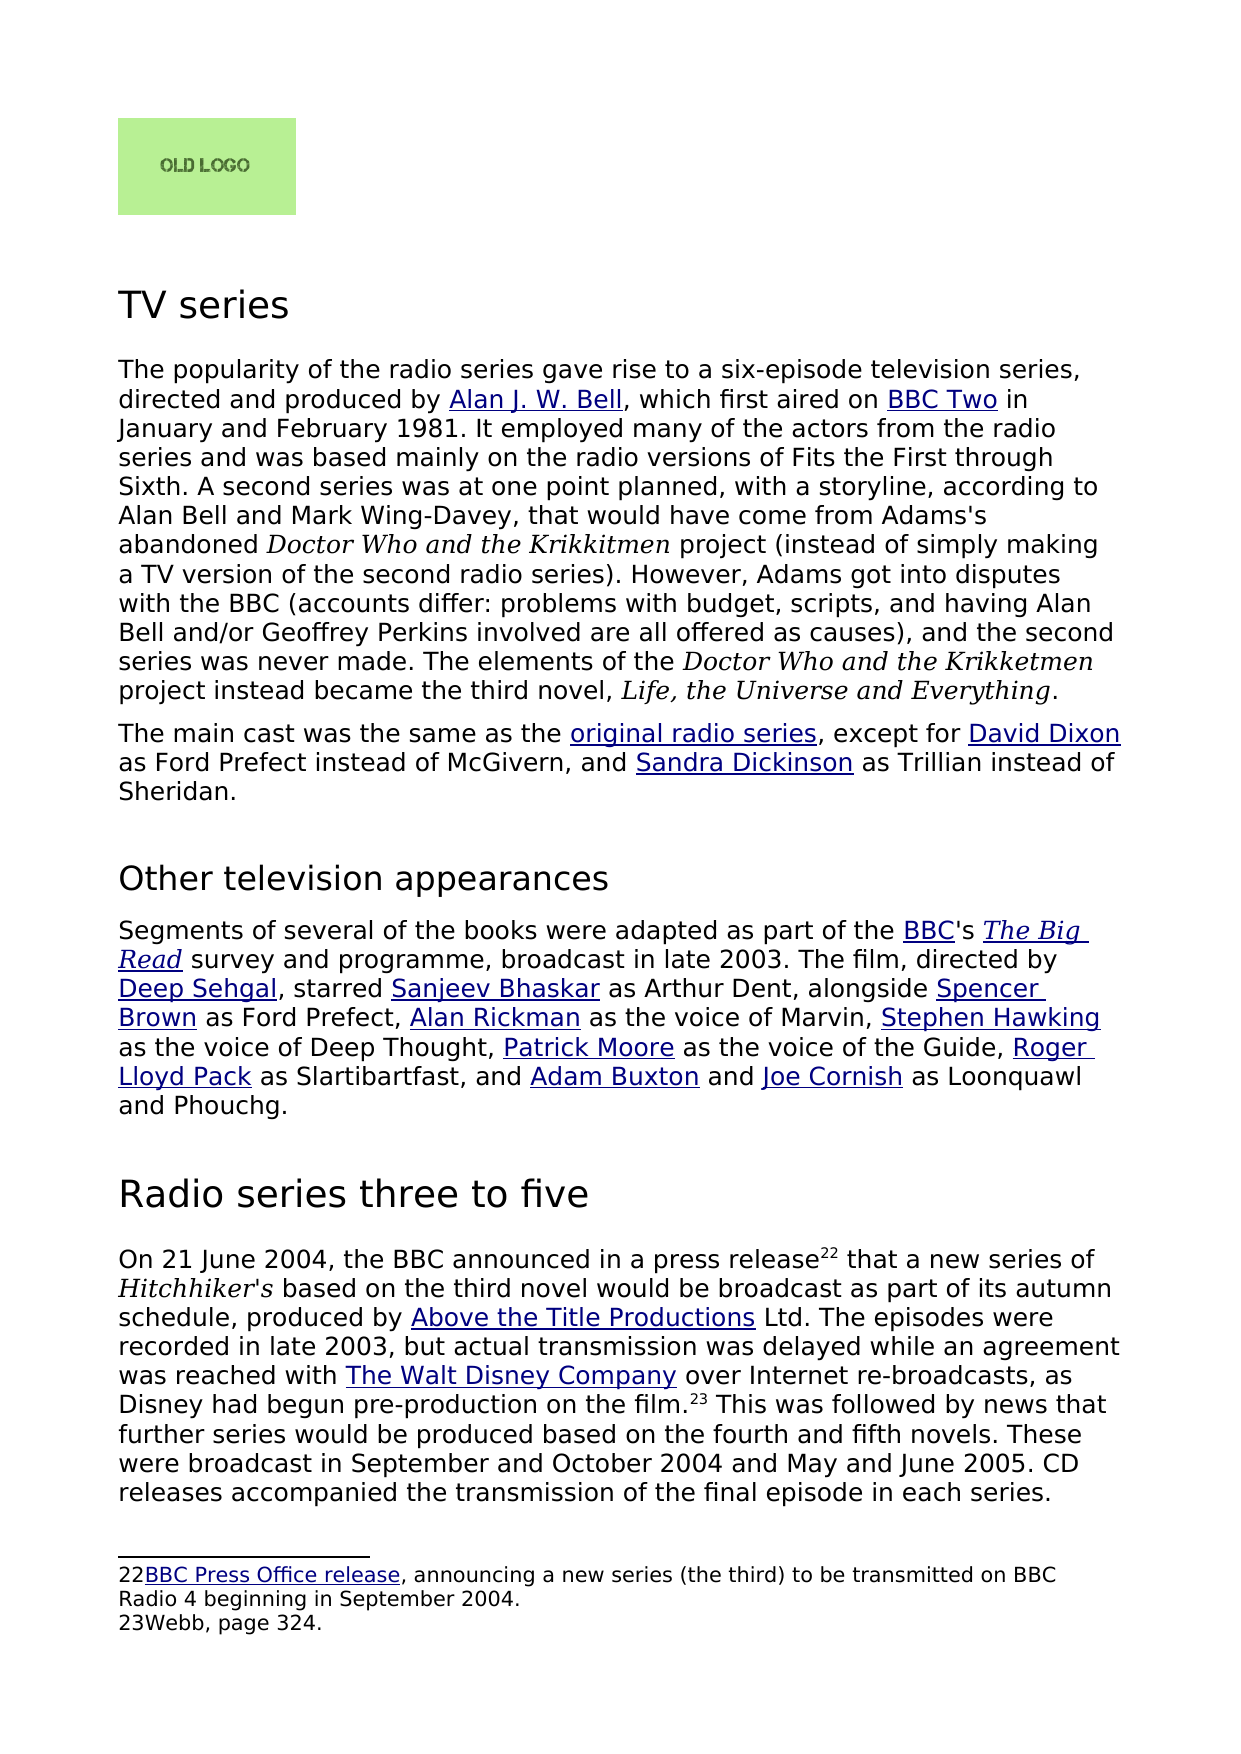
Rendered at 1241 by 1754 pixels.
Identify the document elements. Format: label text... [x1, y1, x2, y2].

text On 21 June 2004, the BBC announced in a press release that a new series of Hitchhiker's based on the third novel would be broadcast as part of its autumn schedule, produced by Above the Title Productions Ltd. The episodes were recorded in late 2003, but actual transmission was delayed while an agreement was reached with The Walt Disney Company over Internet re-broadcasts, as Disney had begun pre-production on the film. This was followed by news that further series would be produced based on the fourth and fifth novels. These were broadcast in September and October 2004 and May and June 2005. CD releases accompanied the transmission of the final episode in each series. [118, 1245, 1122, 1507]
text BBC Press Office release, announcing a new series (the third) to be transmitted on BBC Radio 4 beginning in September 2004. [118, 1563, 1122, 1611]
text Segments of several of the books were adapted as part of the BBC's The Big Read survey and programme, broadcast in late 2003. The film, directed by Deep Sehgal, starred Sanjeev Bhaskar as Arthur Dent, alongside Spencer Brown as Ford Prefect, Alan Rickman as the voice of Marvin, Stephen Hawking as the voice of Deep Thought, Patrick Moore as the voice of the Guide, Roger Lloyd Pack as Slartibartfast, and Adam Buxton and Joe Cornish as Loonquawl and Phouchg. [118, 916, 1122, 1120]
picture [118, 118, 296, 215]
text The main cast was the same as the original radio series, except for David Dixon as Ford Prefect instead of McGivern, and Sandra Dickinson as Trillian instead of Sheridan. [118, 719, 1122, 807]
text The popularity of the radio series gave rise to a six-episode television series, directed and produced by Alan J. W. Bell, which first aired on BBC Two in January and February 1981. It employed many of the actors from the radio series and was based mainly on the radio versions of Fits the First through Sixth. A second series was at one point planned, with a storyline, according to Alan Bell and Mark Wing-Davey, that would have come from Adams's abandoned Doctor Who and the Krikkitmen project (instead of simply making a TV version of the second radio series). However, Adams got into disputes with the BBC (accounts differ: problems with budget, scripts, and having Alan Bell and/or Geoffrey Perkins involved are all offered as causes), and the second series was never made. The elements of the Doctor Who and the Krikketmen project instead became the third novel, Life, the Universe and Everything. [118, 356, 1122, 706]
subtitle TV series [118, 283, 1122, 327]
text Webb, page 324. [118, 1611, 1122, 1636]
subtitle Other television appearances [118, 859, 1122, 898]
subtitle Radio series three to five [118, 1173, 1122, 1216]
